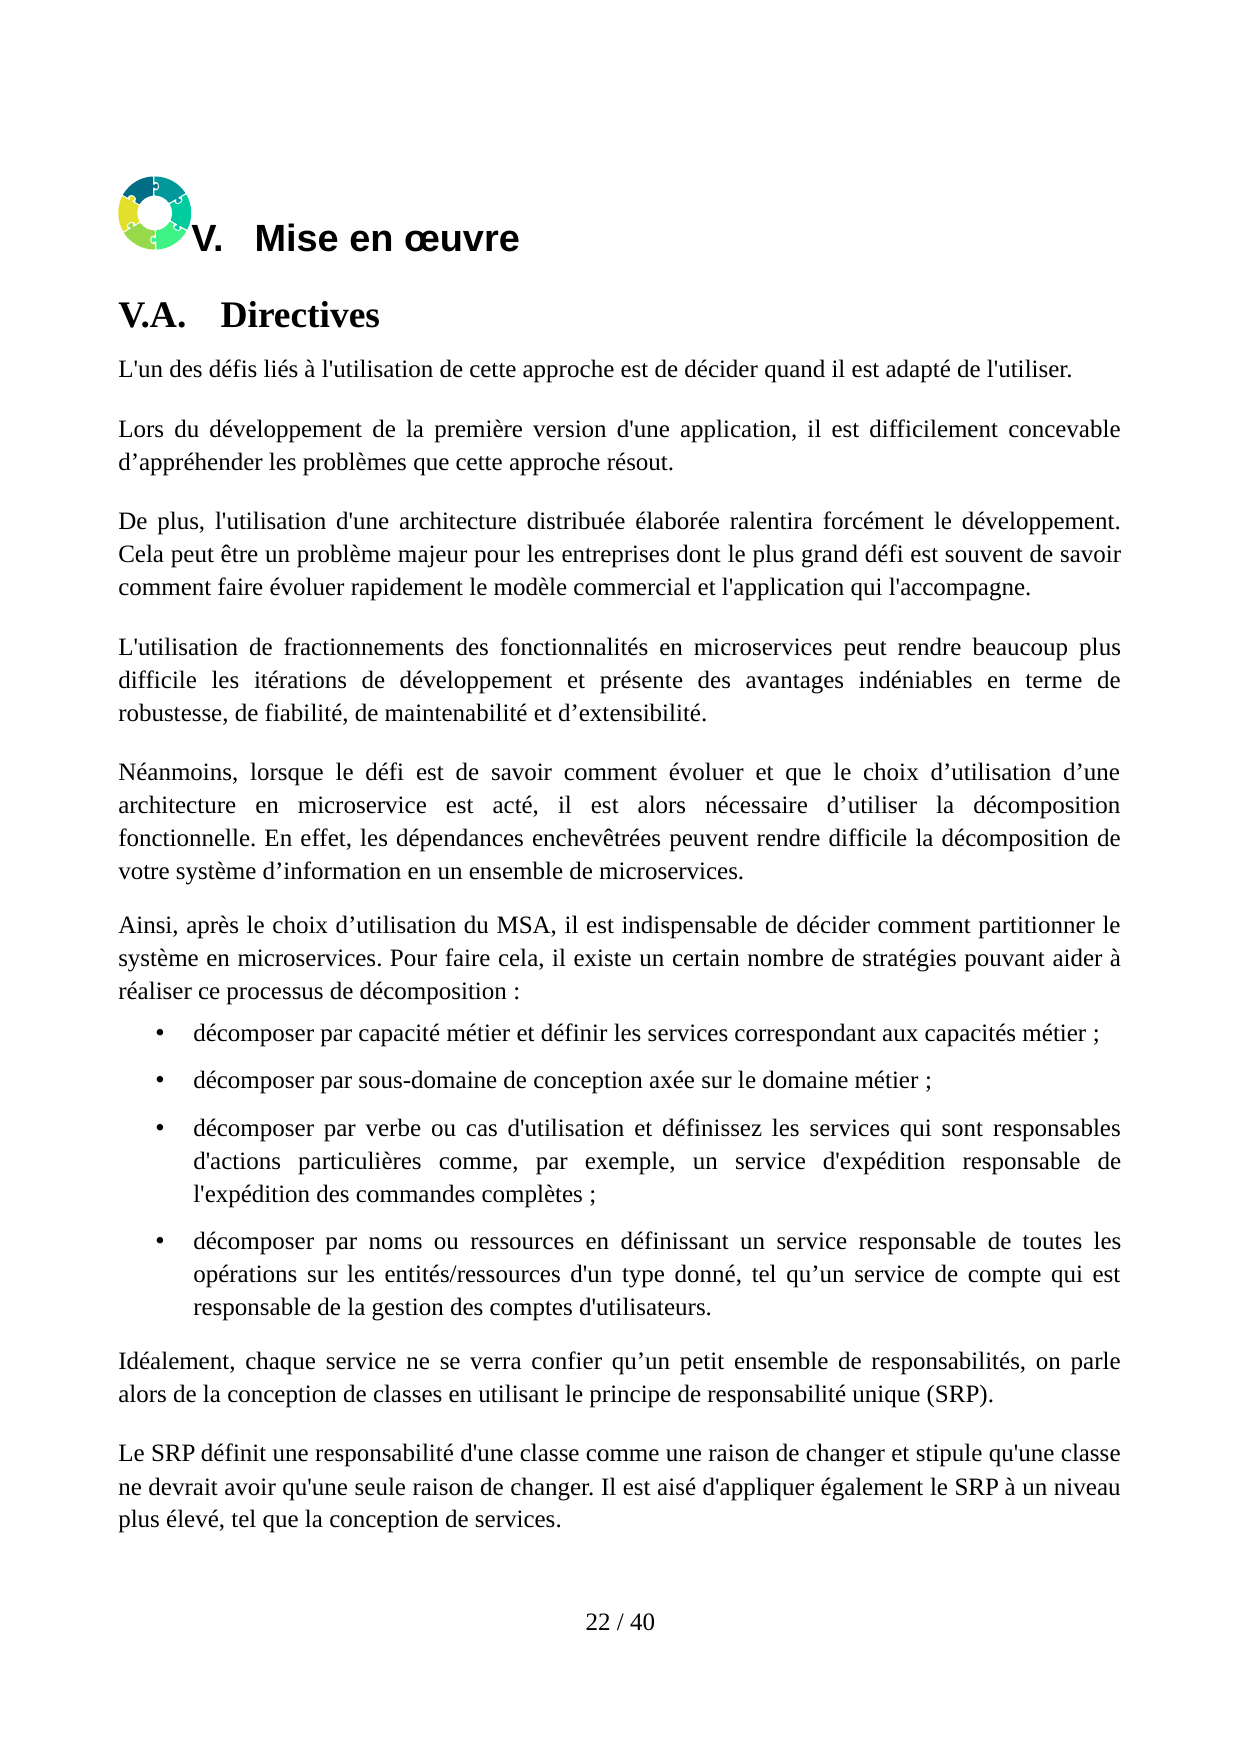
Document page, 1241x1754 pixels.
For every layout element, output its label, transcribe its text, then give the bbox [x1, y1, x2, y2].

text De plus, l'utilisation d'une architecture distribuée élaborée ralentira forcément le développement. Cela peut être un problème majeur pour les entreprises dont le plus grand défi est souvent de savoir comment faire évoluer rapidement le modèle commercial et l'application qui l'accompagne. [118, 506, 1122, 601]
list décomposer par verbe ou cas d'utilisation et définissez les services qui sont responsables d'actions particulières comme, par exemple, un service d'expédition responsable de l'expédition des commandes complètes ; [156, 1113, 1122, 1208]
text L'utilisation de fractionnements des fonctionnalités en microservices peut rendre beaucoup plus difficile les itérations de développement et présente des avantages indéniables en terme de robustesse, de fiabilité, de maintenabilité et d’extensibilité. [118, 632, 1122, 727]
subtitle Directives [118, 293, 1122, 336]
subtitle Mise en œuvre [118, 216, 1122, 259]
text Le SRP définit une responsabilité d'une classe comme une raison de changer et stipule qu'une classe ne devrait avoir qu'une seule raison de changer. Il est aisé d'appliquer également le SRP à un niveau plus élevé, tel que la conception de services. [118, 1438, 1122, 1533]
list décomposer par noms ou ressources en définissant un service responsable de toutes les opérations sur les entités/ressources d'un type donné, tel qu’un service de compte qui est responsable de la gestion des comptes d'utilisateurs. [156, 1226, 1122, 1321]
list décomposer par capacité métier et définir les services correspondant aux capacités métier ; [156, 1018, 1122, 1046]
text Lors du développement de la première version d'une application, il est difficilement concevable d’appréhender les problèmes que cette approche résout. [118, 414, 1122, 476]
text Idéalement, chaque service ne se verra confier qu’un petit ensemble de responsabilités, on parle alors de la conception de classes en utilisant le principe de responsabilité unique (SRP). [118, 1346, 1122, 1408]
text L'un des défis liés à l'utilisation de cette approche est de décider quand il est adapté de l'utiliser. [118, 354, 1122, 383]
text Néanmoins, lorsque le défi est de savoir comment évoluer et que le choix d’utilisation d’une architecture en microservice est acté, il est alors nécessaire d’utiliser la décomposition fonctionnelle. En effet, les dépendances enchevêtrées peuvent rendre difficile la décomposition de votre système d’information en un ensemble de microservices. [118, 757, 1122, 885]
text Ainsi, après le choix d’utilisation du MSA, il est indispensable de décider comment partitionner le système en microservices. Pour faire cela, il existe un certain nombre de stratégies pouvant aider à réaliser ce processus de décomposition : [118, 910, 1122, 1005]
list décomposer par sous-domaine de conception axée sur le domaine métier ; [156, 1065, 1122, 1094]
